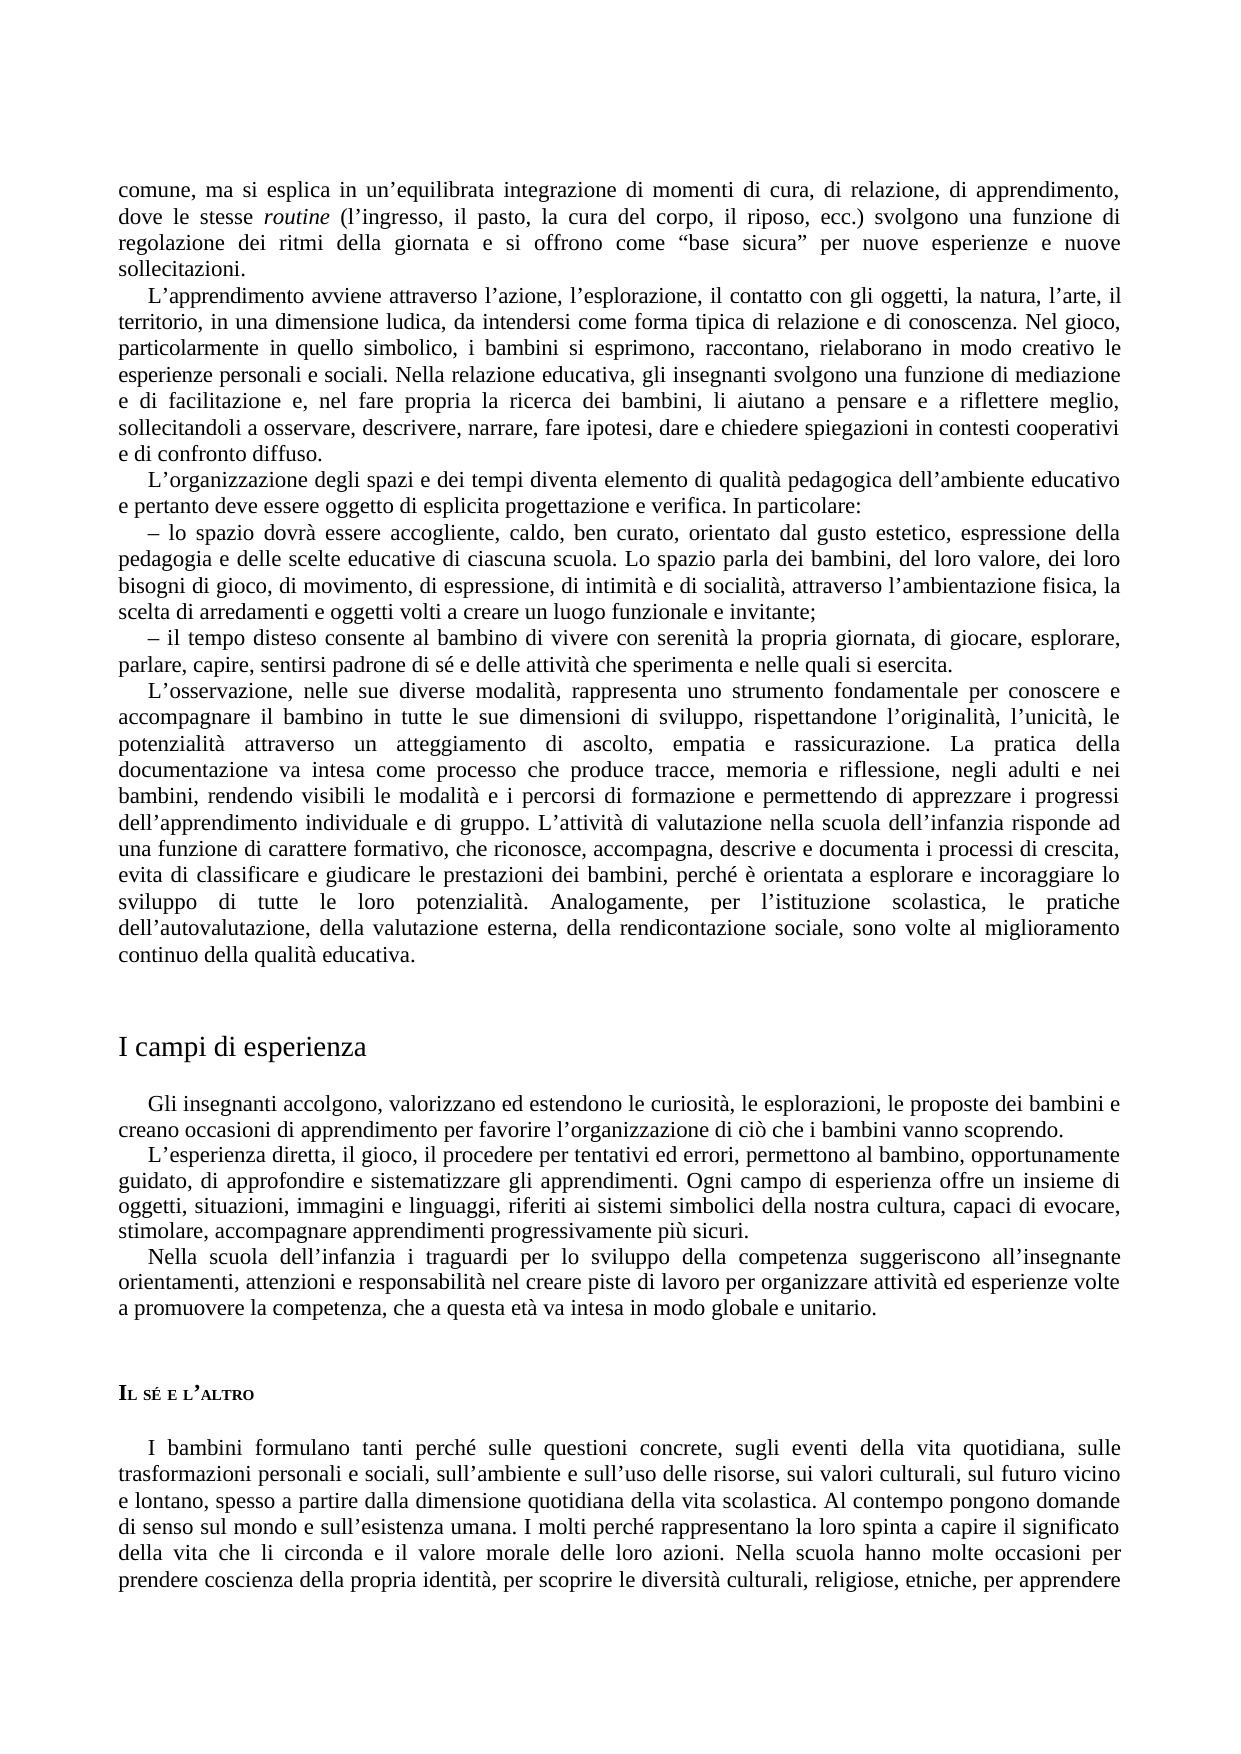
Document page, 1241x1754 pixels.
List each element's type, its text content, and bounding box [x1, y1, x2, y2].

text – lo spazio dovrà essere accogliente, caldo, ben curato, orientato dal gusto estetico, espressione della pedagogia e delle scelte educative di ciascuna scuola. Lo spazio parla dei bambini, del loro valore, dei loro bisogni di gioco, di movimento, di espressione, di intimità e di socialità, attraverso l’ambientazione fisica, la scelta di arredamenti e oggetti volti a creare un luogo funzionale e invitante; [118, 519, 1122, 624]
text L’osservazione, nelle sue diverse modalità, rappresenta uno strumento fondamentale per conoscere e accompagnare il bambino in tutte le sue dimensioni di sviluppo, rispettandone l’originalità, l’unicità, le potenzialità attraverso un atteggiamento di ascolto, empatia e rassicurazione. La pratica della documentazione va intesa come processo che produce tracce, memoria e riflessione, negli adulti e nei bambini, rendendo visibili le modalità e i percorsi di formazione e permettendo di apprezzare i progressi dell’apprendimento individuale e di gruppo. L’attività di valutazione nella scuola dell’infanzia risponde ad una funzione di carattere formativo, che riconosce, accompagna, descrive e documenta i processi di crescita, evita di classificare e giudicare le prestazioni dei bambini, perché è orientata a esplorare e incoraggiare lo sviluppo di tutte le loro potenzialità. Analogamente, per l’istituzione scolastica, le pratiche dell’autovalutazione, della valutazione esterna, della rendicontazione sociale, sono volte al miglioramento continuo della qualità educativa. [118, 677, 1122, 967]
text – il tempo disteso consente al bambino di vivere con serenità la propria giornata, di giocare, esplorare, parlare, capire, sentirsi padrone di sé e delle attività che sperimenta e nelle quali si esercita. [118, 624, 1122, 677]
text I bambini formulano tanti perché sulle questioni concrete, sugli eventi della vita quotidiana, sulle trasformazioni personali e sociali, sull’ambiente e sull’uso delle risorse, sui valori culturali, sul futuro vicino e lontano, spesso a partire dalla dimensione quotidiana della vita scolastica. Al contempo pongono domande di senso sul mondo e sull’esistenza umana. I molti perché rappresentano la loro spinta a capire il significato della vita che li circonda e il valore morale delle loro azioni. Nella scuola hanno molte occasioni per prendere coscienza della propria identità, per scoprire le diversità culturali, religiose, etniche, per apprendere [118, 1434, 1122, 1592]
text comune, ma si esplica in un’equilibrata integrazione di momenti di cura, di relazione, di apprendimento, dove le stesse routine (l’ingresso, il pasto, la cura del corpo, il riposo, ecc.) svolgono una funzione di regolazione dei ritmi della giornata e si offrono come “base sicura” per nuove esperienze e nuove sollecitazioni. [118, 176, 1122, 282]
text L’apprendi­mento avviene attraverso l’azione, l’esplorazione, il contatto con gli oggetti, la natura, l’arte, il territorio, in una dimensione ludica, da intendersi come forma tipica di relazione e di conoscenza. Nel gioco, particolarmente in quello simbolico, i bambini si esprimono, raccontano, rielaborano in modo creativo le esperienze personali e sociali. Nella relazione educativa, gli insegnanti svolgono una funzione di mediazione e di facilitazione e, nel fare propria la ricerca dei bambini, li aiutano a pensare e a riflettere meglio, sollecitandoli a osservare, descrivere, narrare, fare ipotesi, dare e chiedere spiegazioni in contesti cooperativi e di confronto diffuso. [118, 282, 1122, 466]
subtitle Il sé e l’altro [118, 1379, 1122, 1405]
subtitle I campi di esperienza [118, 1029, 1122, 1063]
text Gli insegnanti accolgono, valorizzano ed estendono le curiosità, le esplorazioni, le proposte dei bambini e creano occasioni di apprendimento per favorire l’organizzazione di ciò che i bambini vanno scoprendo. [118, 1092, 1122, 1142]
text L’organizzazione degli spazi e dei tempi diventa elemento di qualità pedagogica dell’ambiente educativo e pertanto deve essere oggetto di esplicita progettazione e verifica. In particolare: [118, 466, 1122, 519]
text L’esperienza diretta, il gioco, il procedere per tentativi ed errori, permettono al bambino, opportunamente guidato, di approfondire e sistematizzare gli apprendimenti. Ogni campo di esperienza offre un insieme di oggetti, situazioni, immagini e linguaggi, riferiti ai sistemi simbolici della nostra cultura, capaci di evocare, stimolare, accompagnare apprendimenti progressivamente più sicuri. [118, 1142, 1122, 1244]
text Nella scuola dell’infanzia i traguardi per lo sviluppo della competenza suggeriscono all’insegnante orientamenti, attenzioni e responsabilità nel creare piste di lavoro per organizzare attività ed esperienze volte a promuovere la competenza, che a questa età va intesa in modo globale e unitario. [118, 1244, 1122, 1320]
